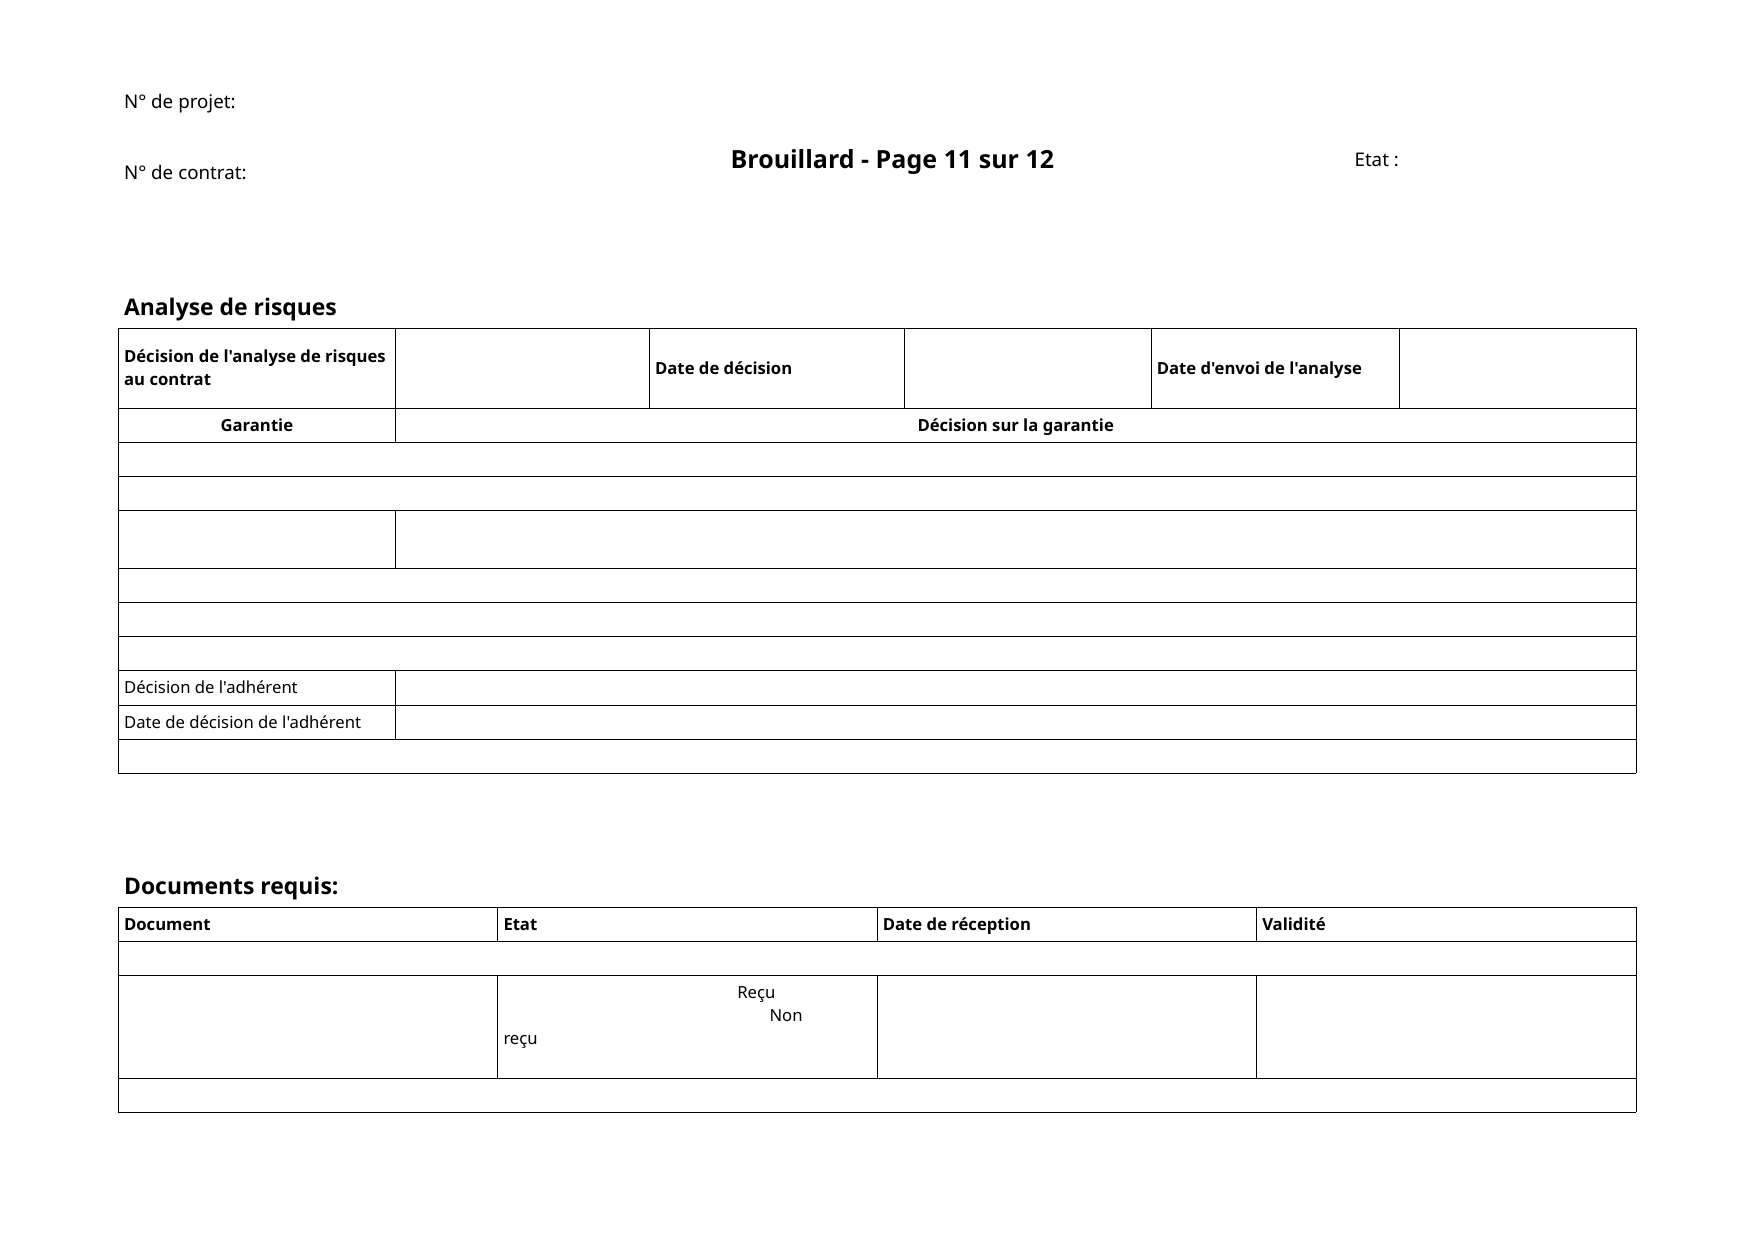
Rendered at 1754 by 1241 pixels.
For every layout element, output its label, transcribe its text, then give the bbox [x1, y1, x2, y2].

table_cell Date de décision de l'adhérent [119, 706, 395, 739]
table_cell <contract.underwritings[0].underwriting_submission_date> [1400, 329, 1636, 408]
table_cell Etat [498, 908, 877, 941]
table_cell <docrequis.rec_name> [119, 976, 497, 1078]
table_cell </for> [119, 1079, 1636, 1112]
text </if> [118, 774, 1636, 796]
text <choose> [118, 796, 1636, 818]
text <when test="len(getattr(contract,'document_request_lines',[]))>0"> [118, 818, 1636, 841]
table_cell <for each="docrequis in contract.document_request_lines"> [119, 942, 1636, 975]
table_cell <contract.underwritings[0].subscriber_decision_translated> [396, 671, 1636, 704]
table_cell <if test="docrequis.received"> <format_date(docrequis.reception_date, Party.lang)> </if> [878, 976, 1256, 1078]
table_cell Date d'envoi de l'analyse [1152, 329, 1399, 408]
table_cell <if test="contract.underwritings[0].decision_date=='accepted'"> [119, 637, 1636, 670]
table_cell <if test="getattr(docrequis,'attachment',None)"> <docrequis.attachment.status> </if> [1257, 976, 1636, 1078]
text </choose> [118, 1135, 1636, 1157]
table_cell <contract.underwritings[0].decision.status_string> [396, 329, 649, 408]
table_cell <contract.underwritings[0].decision_date> [905, 329, 1151, 408]
table_cell <for each="underwritingdata in contract.underwritings[0].underwriting_options"> [119, 443, 1636, 476]
table_cell <contract.underwritings[0].subscriber_decision_date> [396, 706, 1636, 739]
table_header Documents requis: [118, 864, 520, 907]
table_cell Date de décision [650, 329, 904, 408]
table_cell </if> [119, 740, 1636, 773]
table_cell Décision de l'analyse de risques au contrat [119, 329, 395, 408]
text </when> [118, 1113, 1636, 1135]
table_header Analyse de risques [118, 285, 395, 328]
table_cell Décision de l'adhérent [119, 671, 395, 704]
table_cell Date de réception [878, 908, 1256, 941]
table_cell Garantie [119, 409, 395, 442]
table_cell <underwritingdata.option.rec_name> [119, 511, 395, 567]
table_cell </if> [119, 569, 1636, 602]
table_cell <if test="underwritingdata.decision"> [119, 477, 1636, 510]
table_header [395, 285, 1636, 328]
table_cell <underwritingdata.decision.rec_name> [396, 511, 1636, 567]
table_cell Décision sur la garantie [396, 409, 1636, 442]
table_cell Document [119, 908, 497, 941]
table_cell <if test="docrequis.received"> Reçu</if> <if test="not docrequis.received"> Non reçu</if> [498, 976, 877, 1078]
table_cell </for> [119, 603, 1636, 636]
table_cell Validité [1257, 908, 1636, 941]
table_header [520, 864, 1636, 907]
